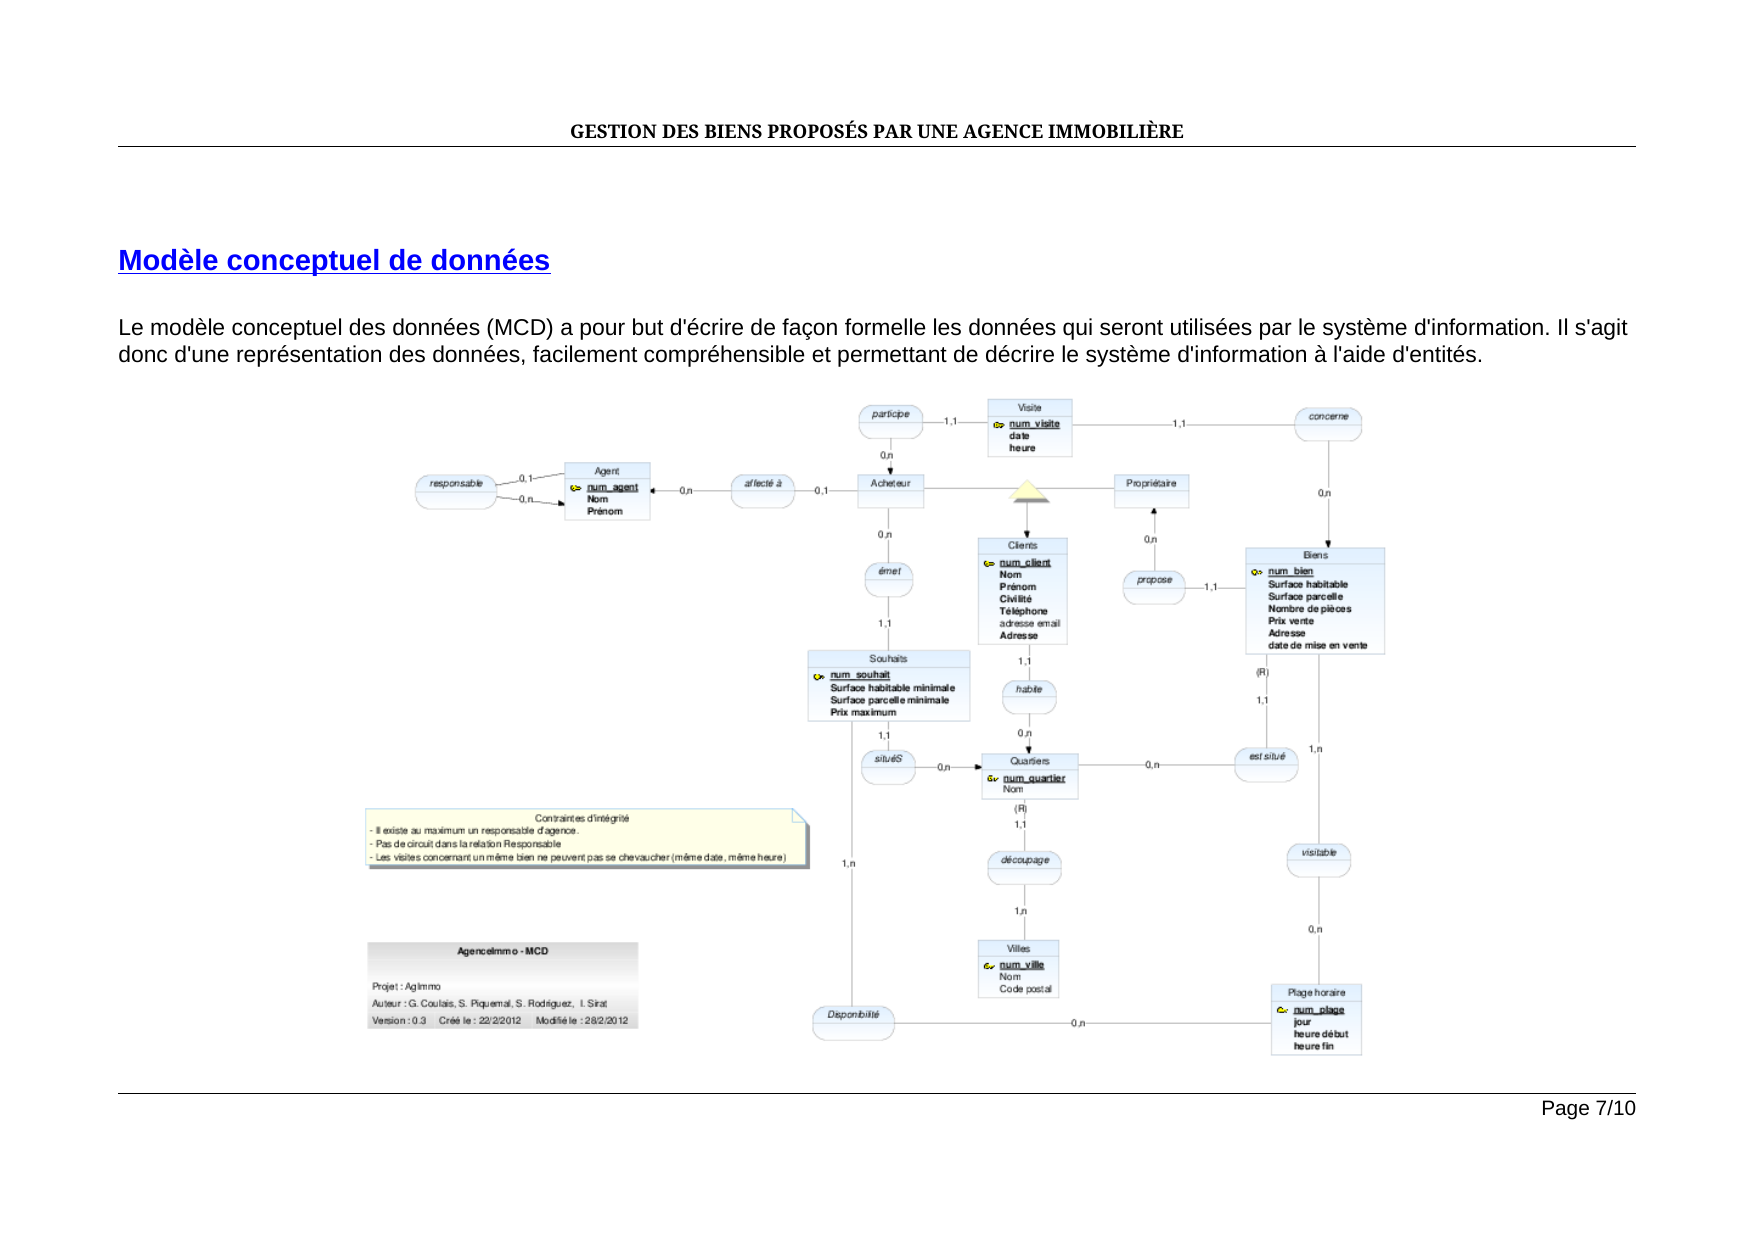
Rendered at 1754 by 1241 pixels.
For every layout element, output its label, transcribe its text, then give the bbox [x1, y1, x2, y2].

text Modèle conceptuel de données [118, 243, 1636, 277]
text Le modèle conceptuel des données (MCD) a pour but d'écrire de façon formelle les données qui seront utilisées par le système d'information. Il s'agit donc d'une représentation des données, facilement compréhensible et permettant de décrire le système d'information à l'aide d'entités. [118, 314, 1636, 367]
picture [365, 367, 1389, 1091]
